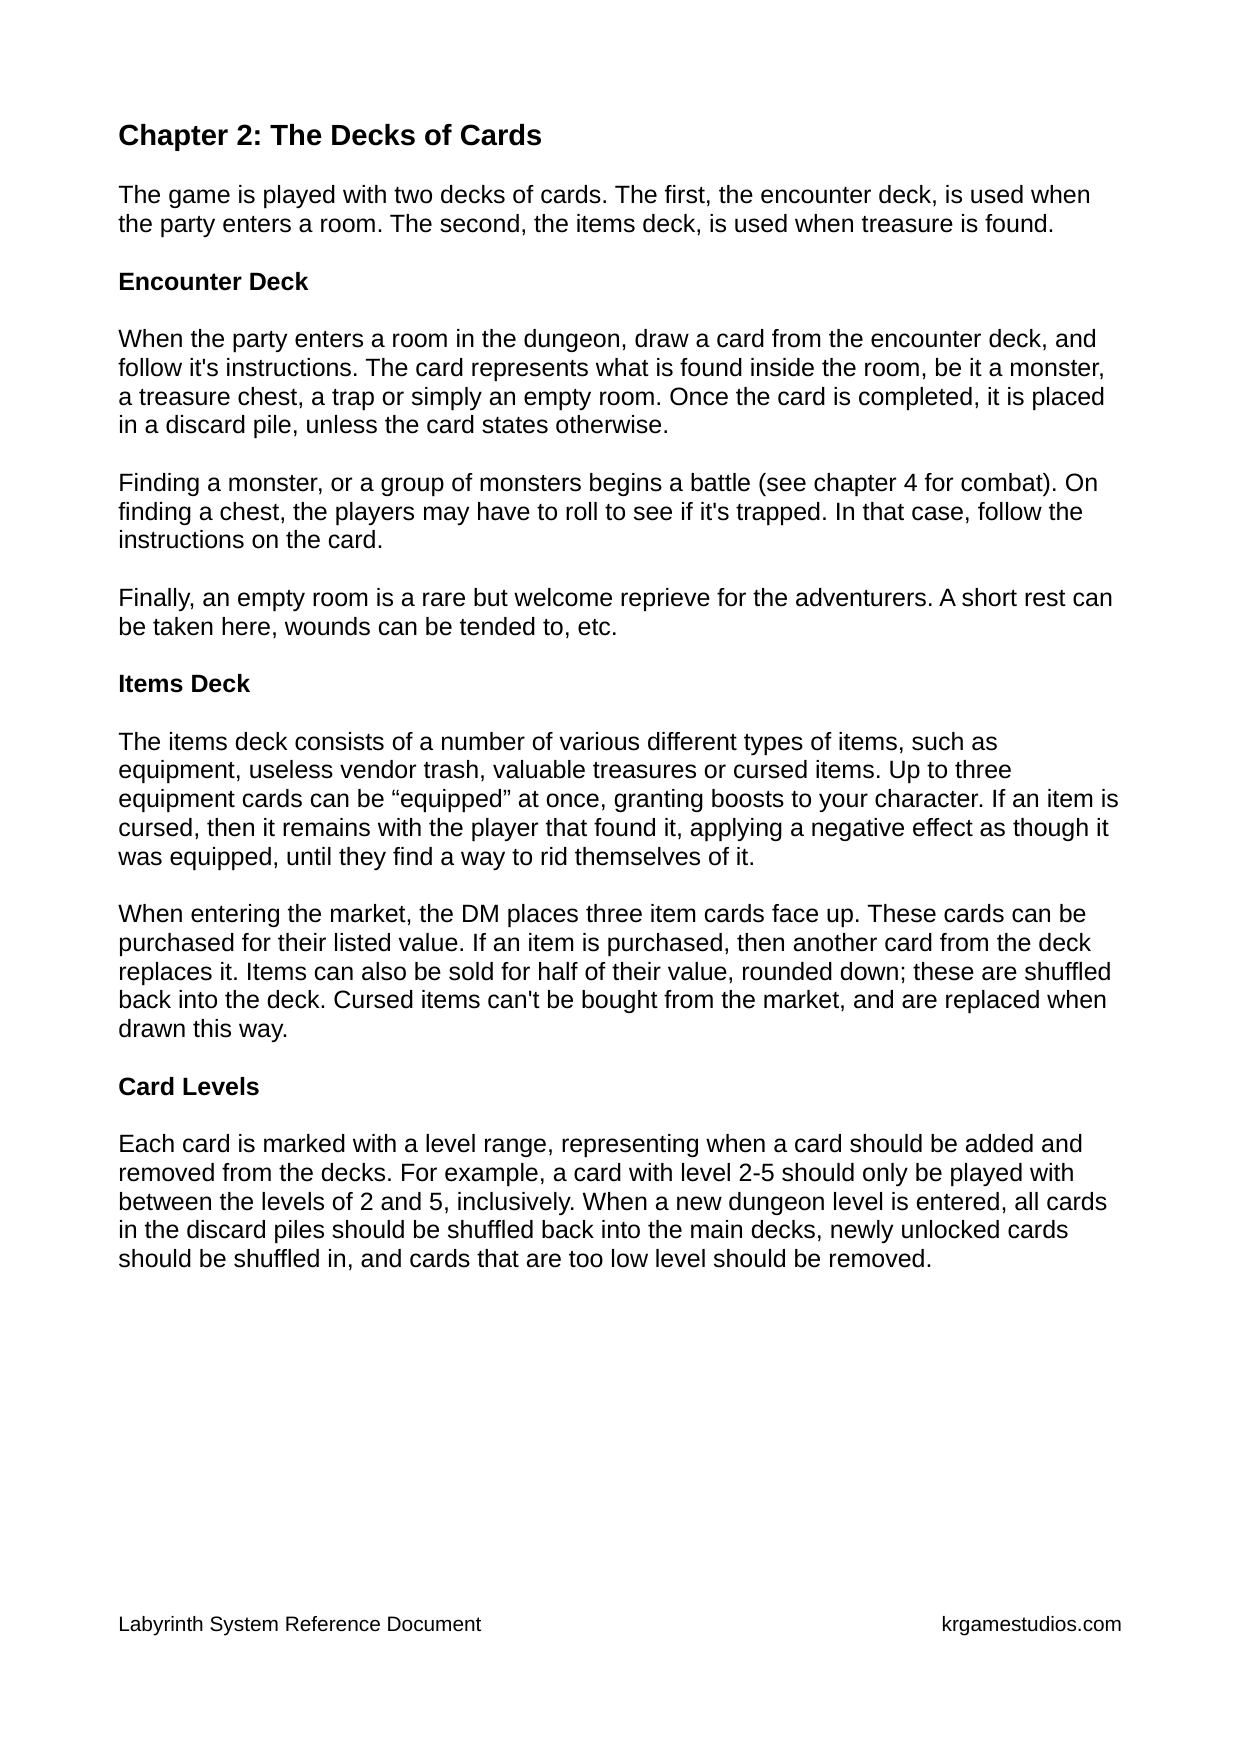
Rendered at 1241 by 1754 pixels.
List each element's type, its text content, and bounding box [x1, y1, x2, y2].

subtitle Chapter 2: The Decks of Cards [118, 118, 1122, 152]
text Finding a monster, or a group of monsters begins a battle (see chapter 4 for combat). On finding a chest, the players may have to roll to see if it's trapped. In that case, follow the instructions on the card. [118, 468, 1122, 554]
subtitle Card Levels [118, 1072, 1122, 1100]
text Each card is marked with a level range, representing when a card should be added and removed from the decks. For example, a card with level 2-5 should only be played with between the levels of 2 and 5, inclusively. When a new dungeon level is entered, all cards in the discard piles should be shuffled back into the main decks, newly unlocked cards should be shuffled in, and cards that are too low level should be removed. [118, 1129, 1122, 1273]
text Finally, an empty room is a rare but welcome reprieve for the adventurers. A short rest can be taken here, wounds can be tended to, etc. [118, 583, 1122, 640]
text The items deck consists of a number of various different types of items, such as equipment, useless vendor trash, valuable treasures or cursed items. Up to three equipment cards can be “equipped” at once, granting boosts to your character. If an item is cursed, then it remains with the player that found it, applying a negative effect as though it was equipped, until they find a way to rid themselves of it. [118, 727, 1122, 870]
subtitle Items Deck [118, 669, 1122, 698]
text When the party enters a room in the dungeon, draw a card from the encounter deck, and follow it's instructions. The card represents what is found inside the room, be it a monster, a treasure chest, a trap or simply an empty room. Once the card is completed, it is placed in a discard pile, unless the card states otherwise. [118, 324, 1122, 439]
subtitle Encounter Deck [118, 267, 1122, 295]
text When entering the market, the DM places three item cards face up. These cards can be purchased for their listed value. If an item is purchased, then another card from the deck replaces it. Items can also be sold for half of their value, rounded down; these are shuffled back into the deck. Cursed items can't be bought from the market, and are replaced when drawn this way. [118, 899, 1122, 1043]
text The game is played with two decks of cards. The first, the encounter deck, is used when the party enters a room. The second, the items deck, is used when treasure is found. [118, 180, 1122, 238]
